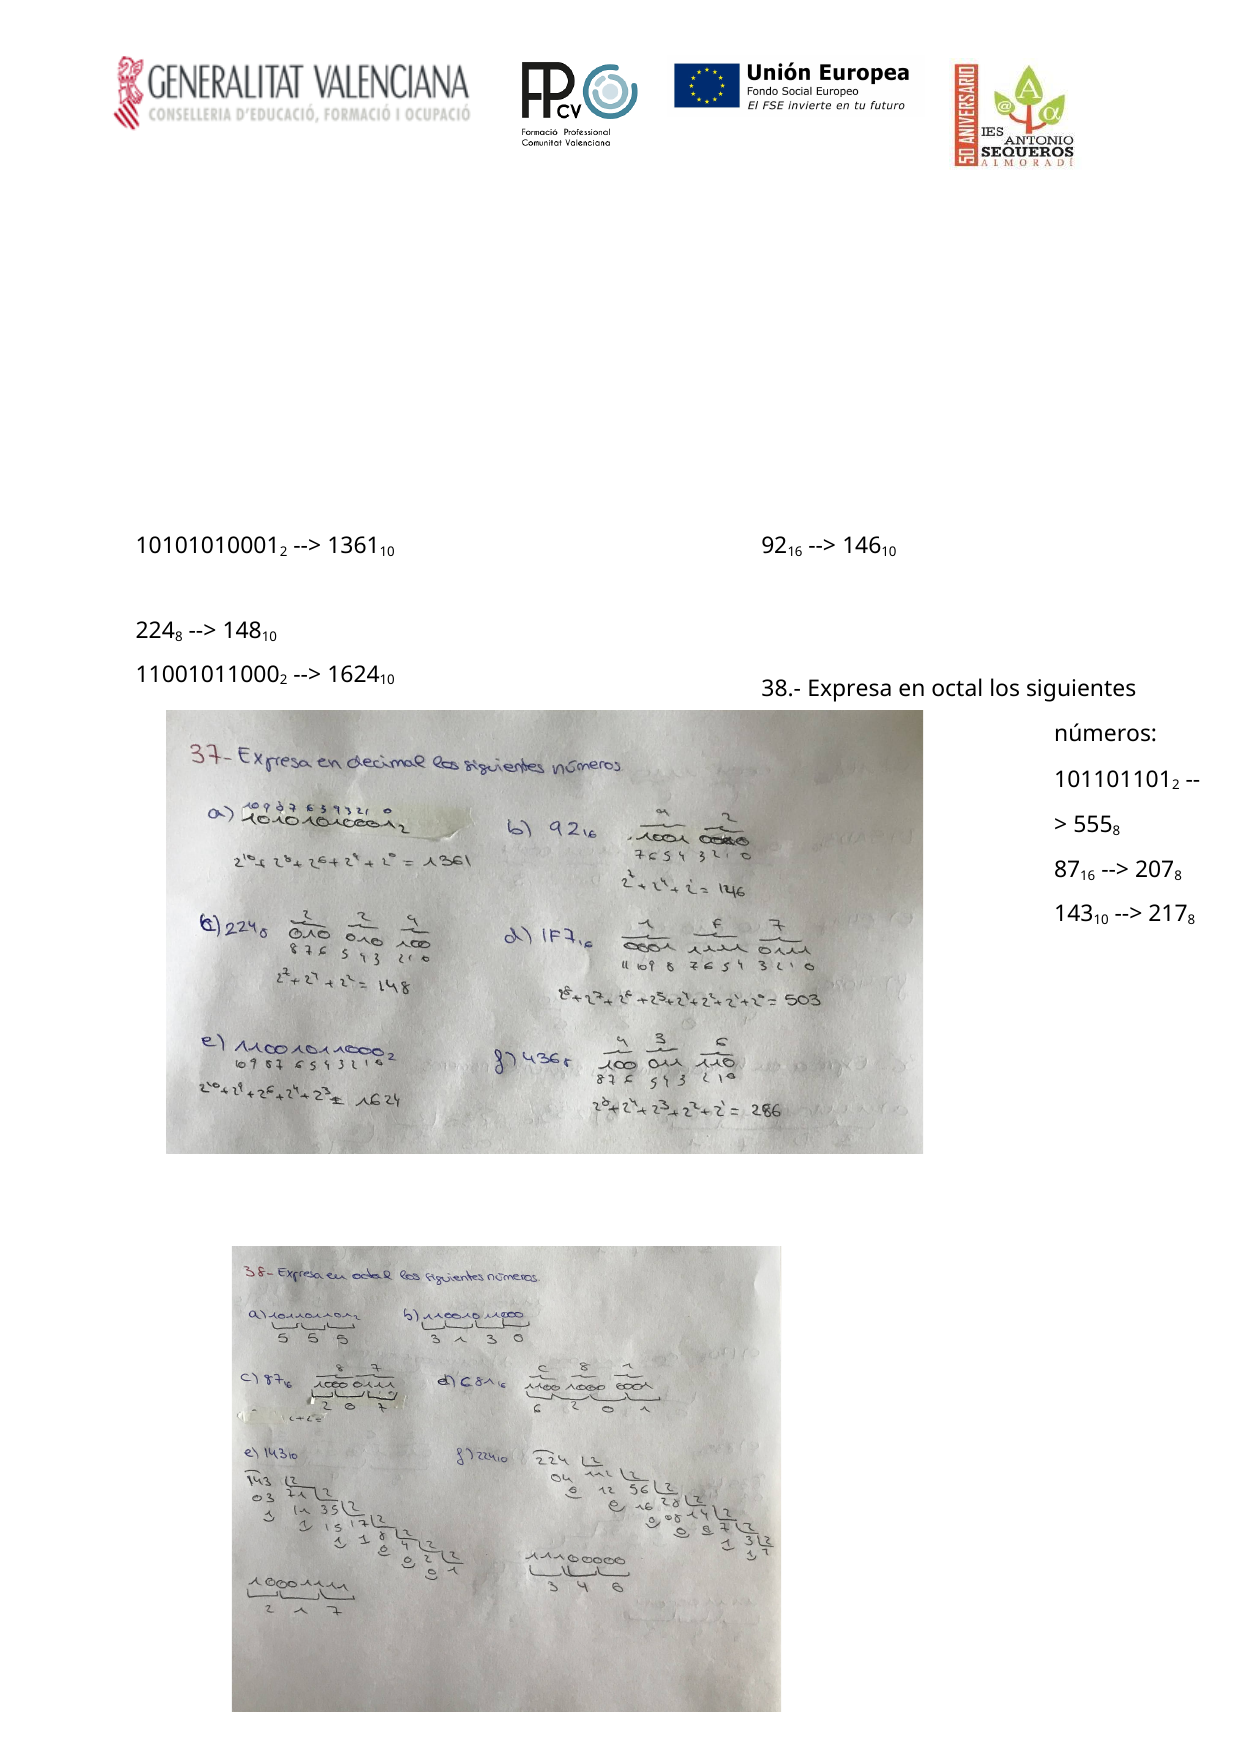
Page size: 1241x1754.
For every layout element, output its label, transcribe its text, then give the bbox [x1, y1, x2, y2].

picture [666, 55, 925, 117]
text 2248 --> 14810 [135, 614, 678, 645]
picture [513, 55, 644, 155]
picture [231, 1628, 782, 1712]
text 14310 --> 2178 [813, 897, 1209, 928]
text 38.- Expresa en octal los siguientes números: 1011011012 --> 5558 [761, 672, 1209, 839]
text 110010110002 --> 162410 [135, 658, 678, 689]
picture [166, 710, 924, 761]
picture [949, 58, 1083, 170]
text 8716 --> 2078 [813, 853, 1209, 884]
picture [88, 56, 490, 131]
text 101010100012 --> 136110 9216 --> 14610 [135, 529, 1209, 560]
